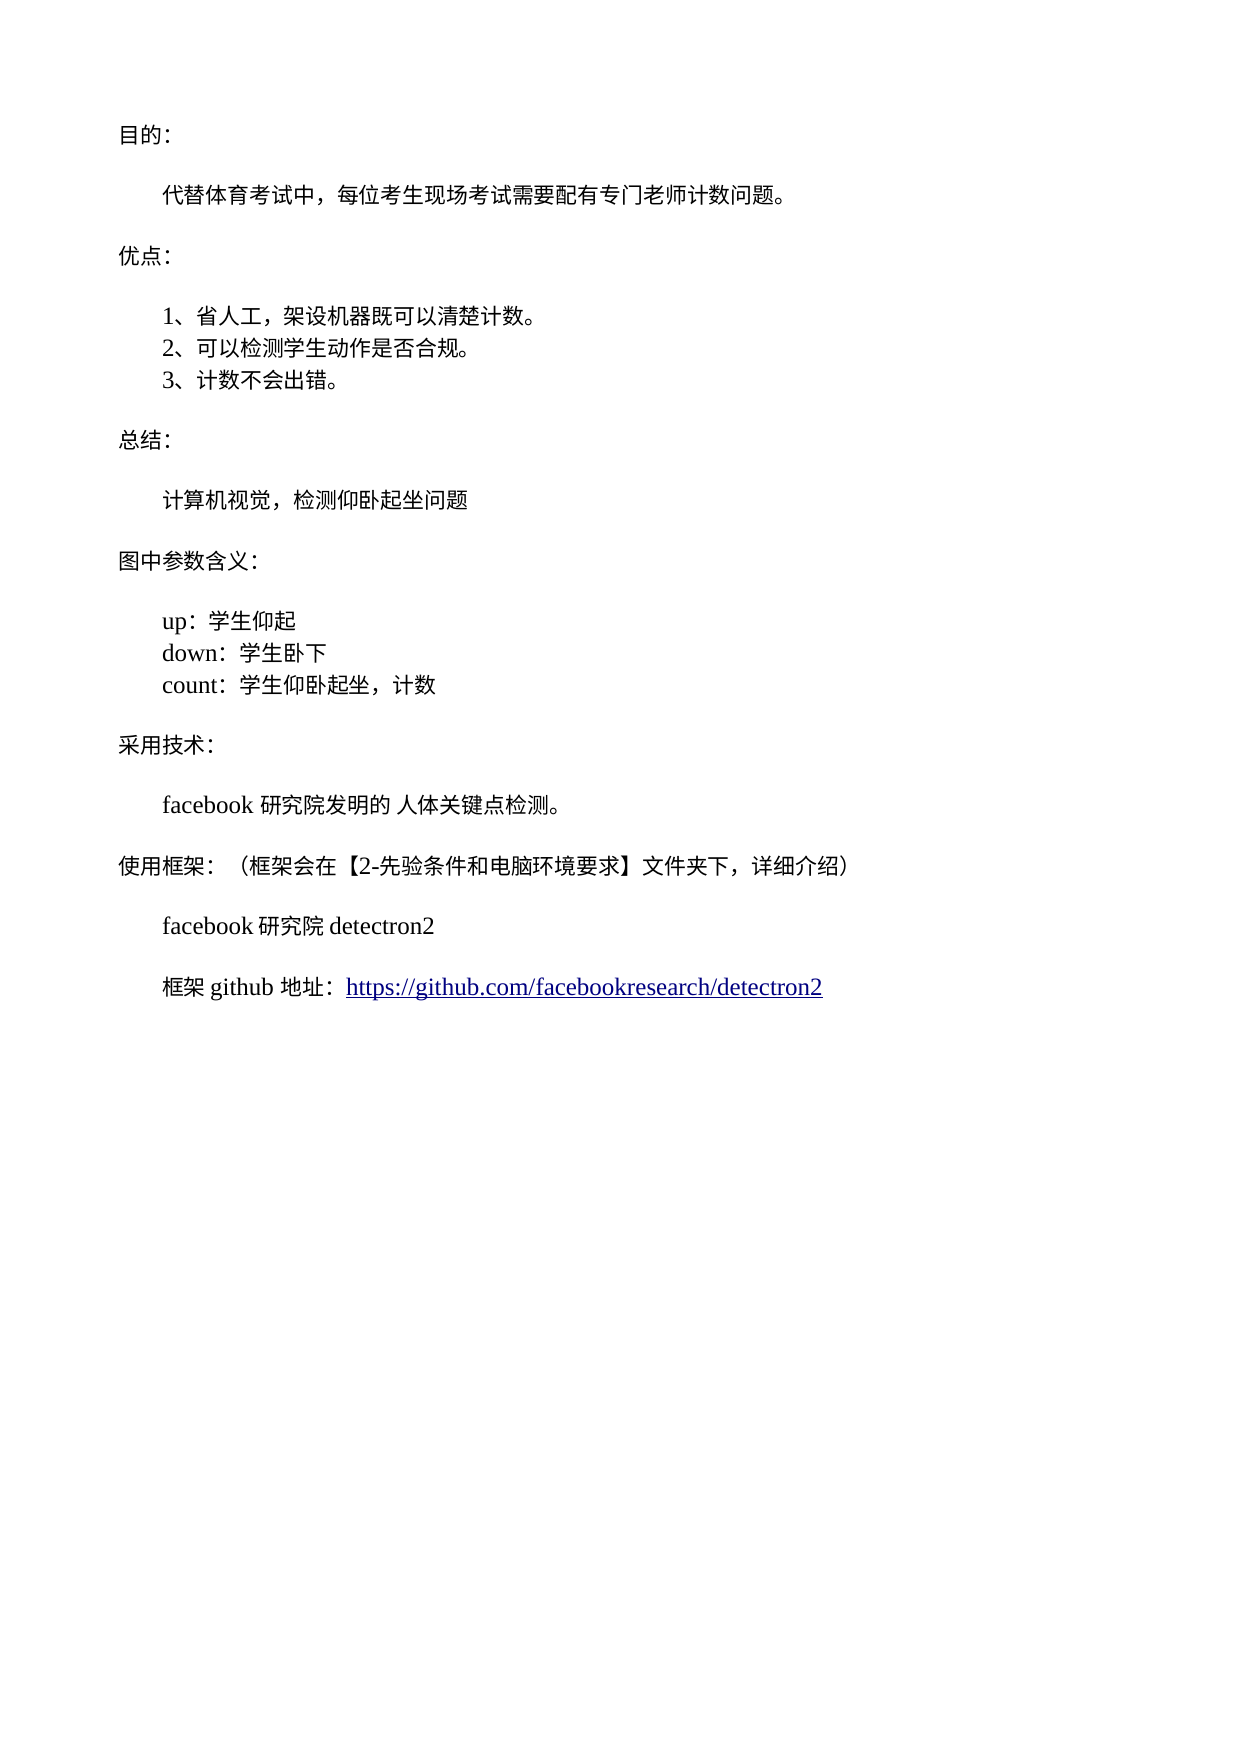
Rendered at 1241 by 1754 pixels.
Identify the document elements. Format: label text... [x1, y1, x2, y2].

text 1、省人工，架设机器既可以清楚计数。 [118, 299, 1122, 331]
text facebook 研究院发明的 人体关键点检测。 [118, 788, 1122, 820]
text 图中参数含义： [118, 544, 1122, 576]
text 3、计数不会出错。 [118, 363, 1122, 394]
text 计算机视觉，检测仰卧起坐问题 [118, 483, 1122, 515]
text 优点： [118, 239, 1122, 271]
text up：学生仰起 [118, 604, 1122, 636]
text facebook研究院 detectron2 [118, 909, 1122, 941]
text 目的： [118, 118, 1122, 150]
text 采用技术： [118, 728, 1122, 760]
text down：学生卧下 [118, 636, 1122, 668]
text 代替体育考试中，每位考生现场考试需要配有专门老师计数问题。 [118, 178, 1122, 210]
text 总结： [118, 423, 1122, 455]
text count：学生仰卧起坐，计数 [118, 668, 1122, 699]
text 框架github 地址：https://github.com/facebookresearch/detectron2 [118, 970, 1122, 1001]
text 使用框架：（框架会在【2-先验条件和电脑环境要求】文件夹下，详细介绍） [118, 849, 1122, 881]
text 2、可以检测学生动作是否合规。 [118, 331, 1122, 363]
